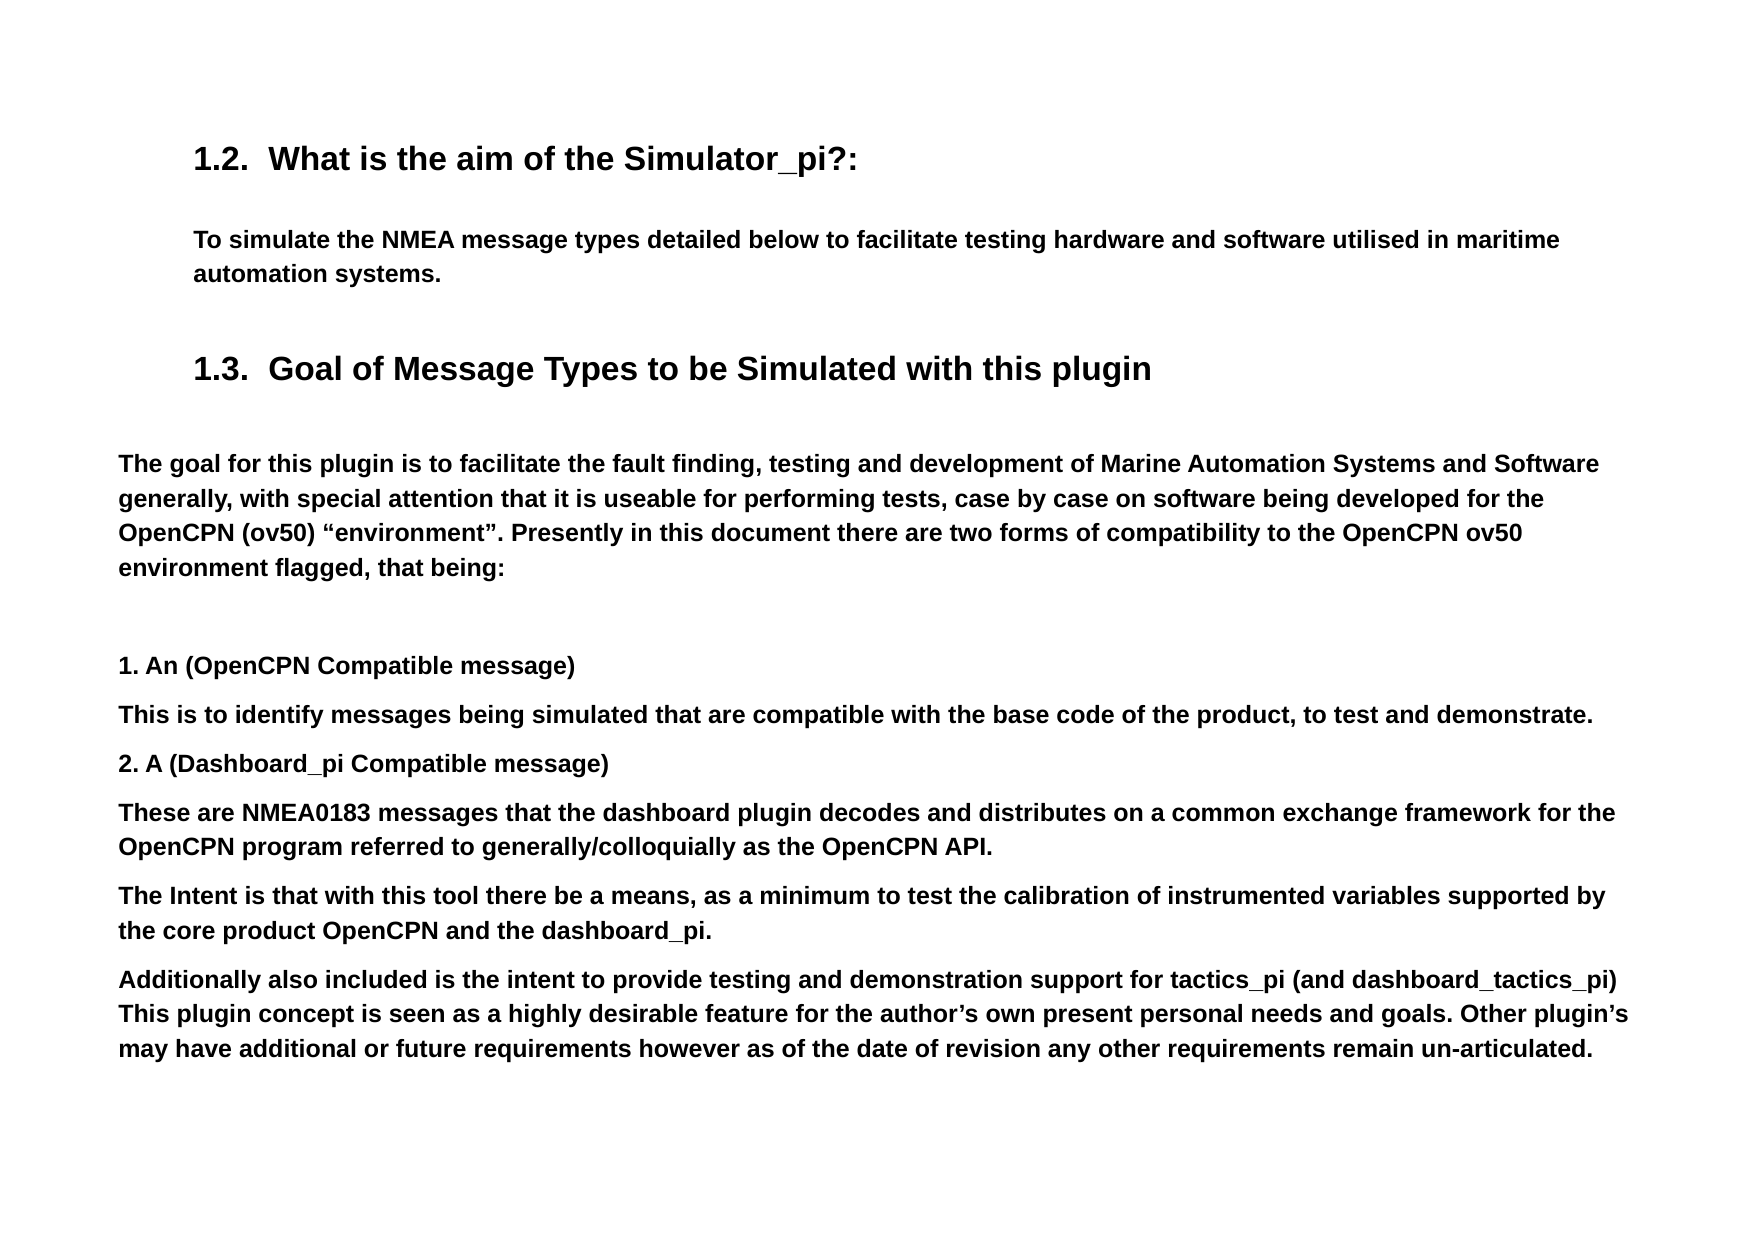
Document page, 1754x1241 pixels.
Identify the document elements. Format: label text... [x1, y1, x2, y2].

text 1. An (OpenCPN Compatible message) [118, 651, 1636, 679]
text 2. A (Dashboard_pi Compatible message) [118, 749, 1636, 777]
text The Intent is that with this tool there be a means, as a minimum to test the calibration of instrumented variables supported by the core product OpenCPN and the dashboard_pi. [118, 881, 1636, 944]
text These are NMEA0183 messages that the dashboard plugin decodes and distributes on a common exchange framework for the OpenCPN program referred to generally/colloquially as the OpenCPN API. [118, 798, 1636, 861]
text The goal for this plugin is to facilitate the fault finding, testing and development of Marine Automation Systems and Software generally, with special attention that it is useable for performing tests, case by case on software being developed for the OpenCPN (ov50) “environment”. Presently in this document there are two forms of compatibility to the OpenCPN ov50 environment flagged, that being: [118, 449, 1636, 581]
list To simulate the NMEA message types detailed below to facilitate testing hardware and software utilised in maritime automation systems. [156, 224, 1636, 288]
subtitle What is the aim of the Simulator_pi?: [193, 139, 1636, 178]
subtitle Goal of Message Types to be Simulated with this plugin [193, 349, 1636, 387]
text This is to identify messages being simulated that are compatible with the base code of the product, to test and demonstrate. [118, 700, 1636, 728]
text Additionally also included is the intent to provide testing and demonstration support for tactics_pi (and dashboard_tactics_pi) This plugin concept is seen as a highly desirable feature for the author’s own present personal needs and goals. Other plugin’s may have additional or future requirements however as of the date of revision any other requirements remain un-articulated. [118, 965, 1636, 1063]
